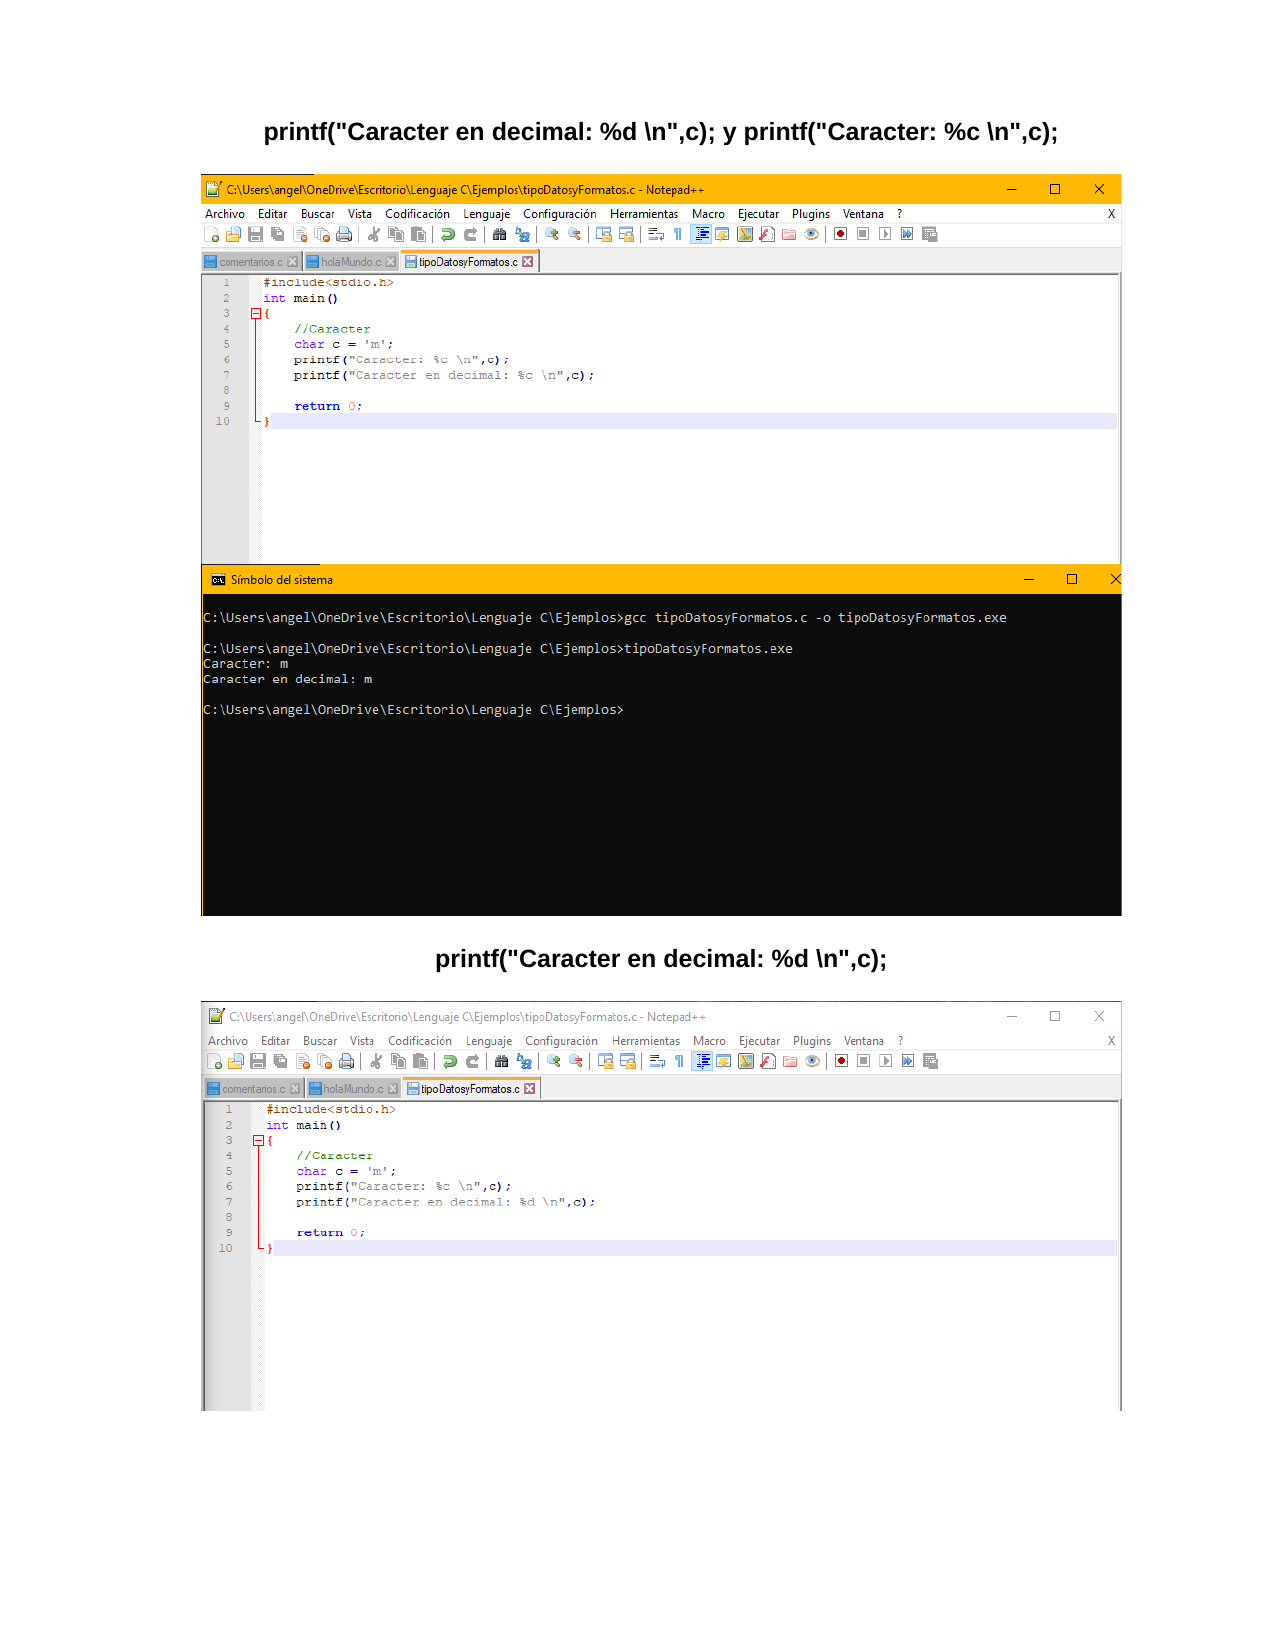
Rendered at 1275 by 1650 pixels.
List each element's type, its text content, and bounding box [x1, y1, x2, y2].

text printf("Caracter en decimal: %d \n",c); [118, 944, 1205, 973]
text printf("Caracter en decimal: %d \n",c); y printf("Caracter: %c \n",c); [118, 117, 1205, 145]
